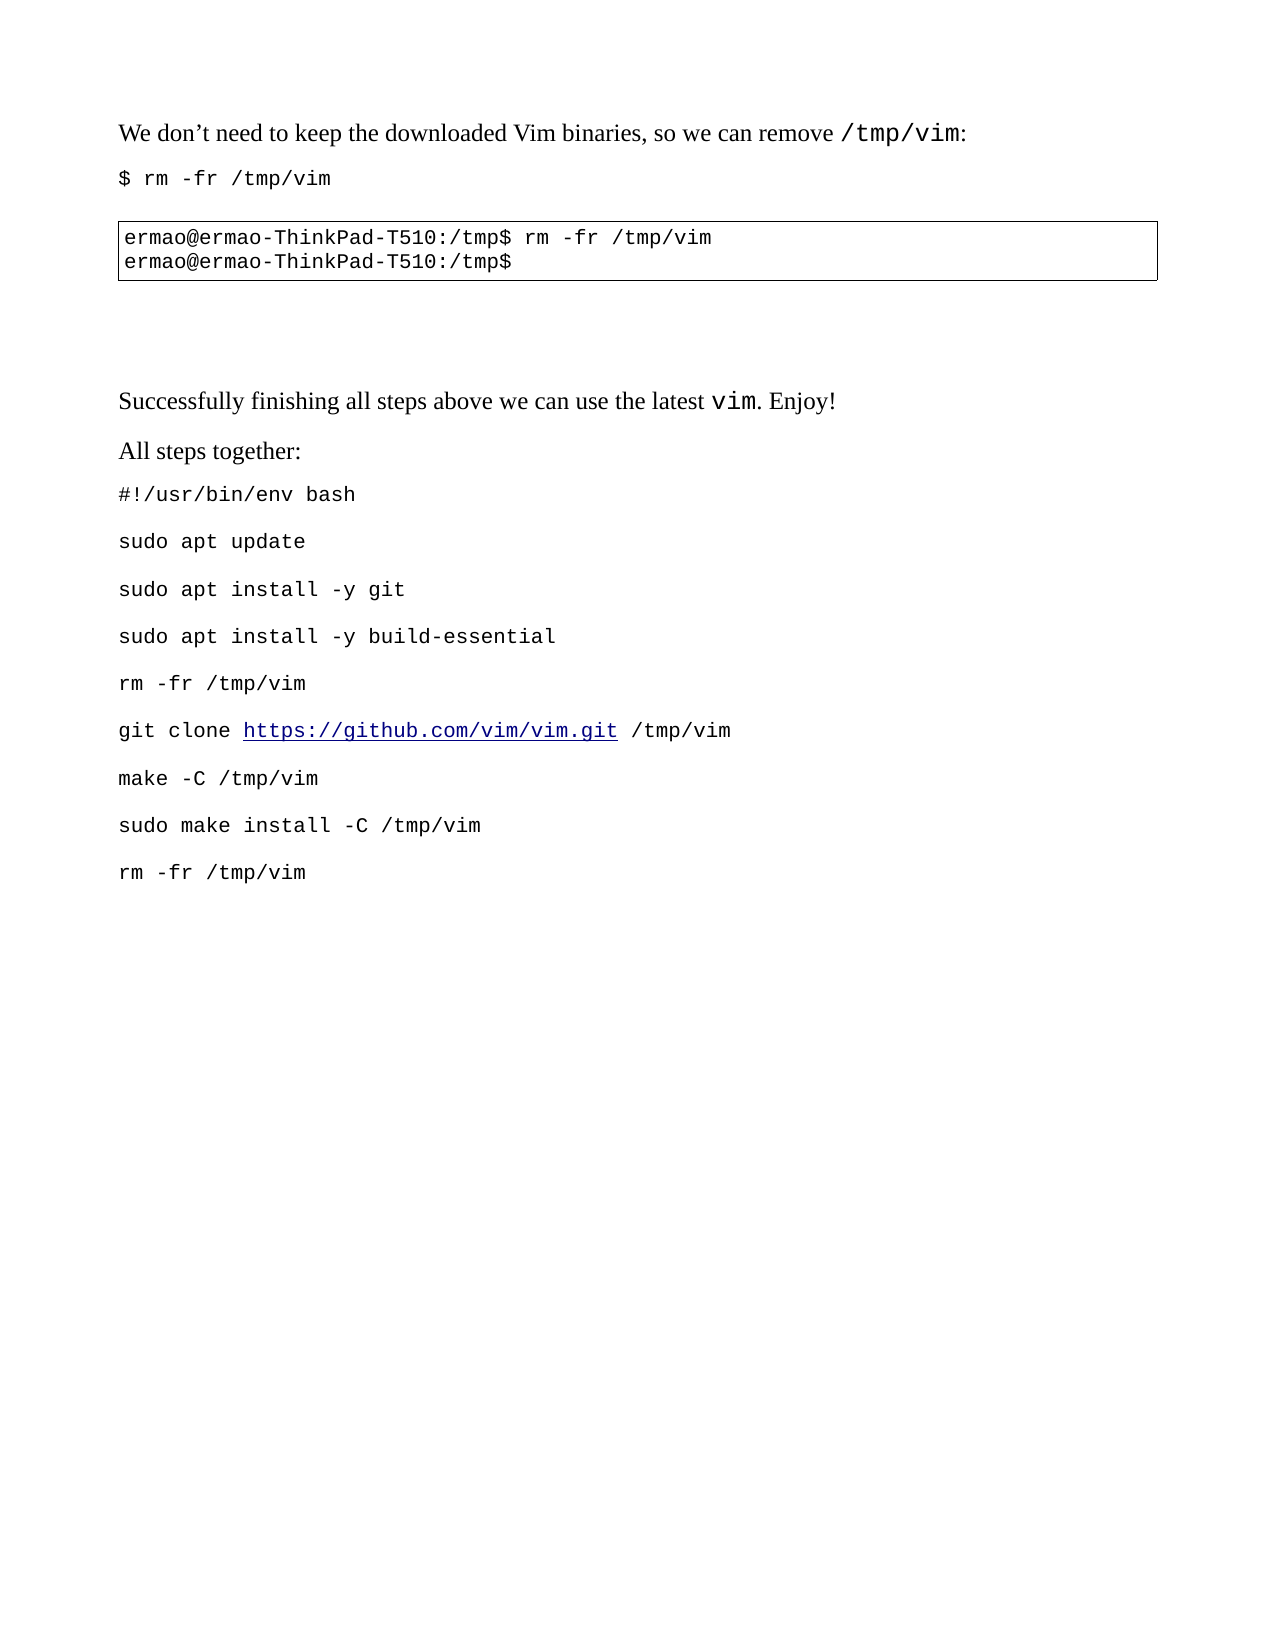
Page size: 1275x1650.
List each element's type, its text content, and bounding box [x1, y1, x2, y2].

text sudo make install -C /tmp/vim [118, 815, 1157, 839]
text Successfully finishing all steps above we can use the latest vim. Enjoy! [118, 386, 1157, 417]
text All steps together: [118, 436, 1157, 465]
text #!/usr/bin/env bash [118, 484, 1157, 508]
text sudo apt install -y git [118, 579, 1157, 602]
text rm -fr /tmp/vim [118, 862, 1157, 886]
text make -C /tmp/vim [118, 768, 1157, 791]
text sudo apt update [118, 531, 1157, 555]
text We don’t need to keep the downloaded Vim binaries, so we can remove /tmp/vim: [118, 118, 1157, 149]
text $ rm -fr /tmp/vim [118, 168, 1157, 192]
text git clone https://github.com/vim/vim.git /tmp/vim [118, 721, 1157, 744]
table_header ermao@ermao-ThinkPad-T510:/tmp$ rm -fr /tmp/vim ermao@ermao-ThinkPad-T510:/tmp$ [119, 222, 1157, 280]
text sudo apt install -y build-essential [118, 626, 1157, 649]
text rm -fr /tmp/vim [118, 673, 1157, 697]
